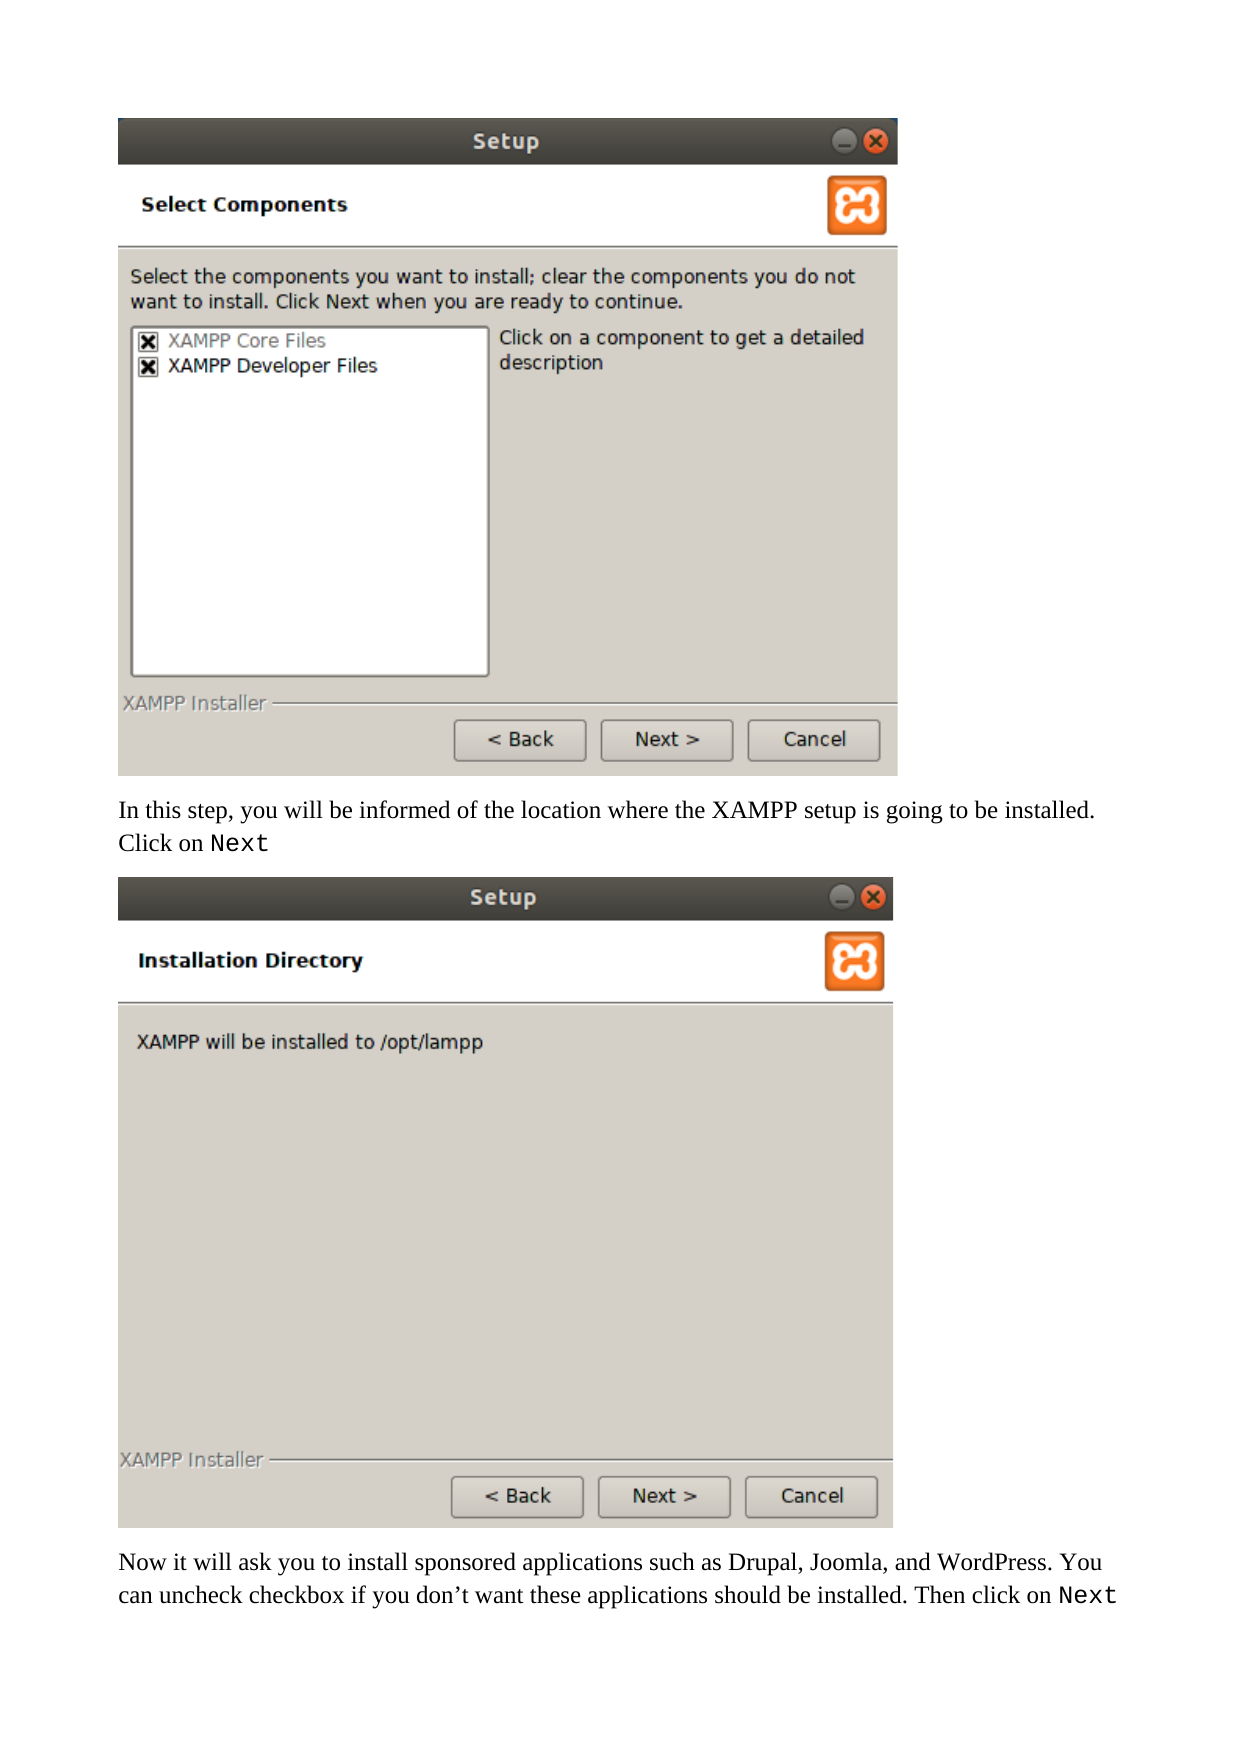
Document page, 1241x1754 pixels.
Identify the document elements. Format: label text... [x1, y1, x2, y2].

picture [118, 118, 898, 776]
text Now it will ask you to install sponsored applications such as Drupal, Joomla, and WordPress. You can uncheck checkbox if you don’t want these applications should be installed. Then click on Next [118, 1547, 1122, 1611]
text In this step, you will be informed of the location where the XAMPP setup is going to be installed. Click on Next [118, 795, 1122, 859]
picture [118, 877, 894, 1528]
